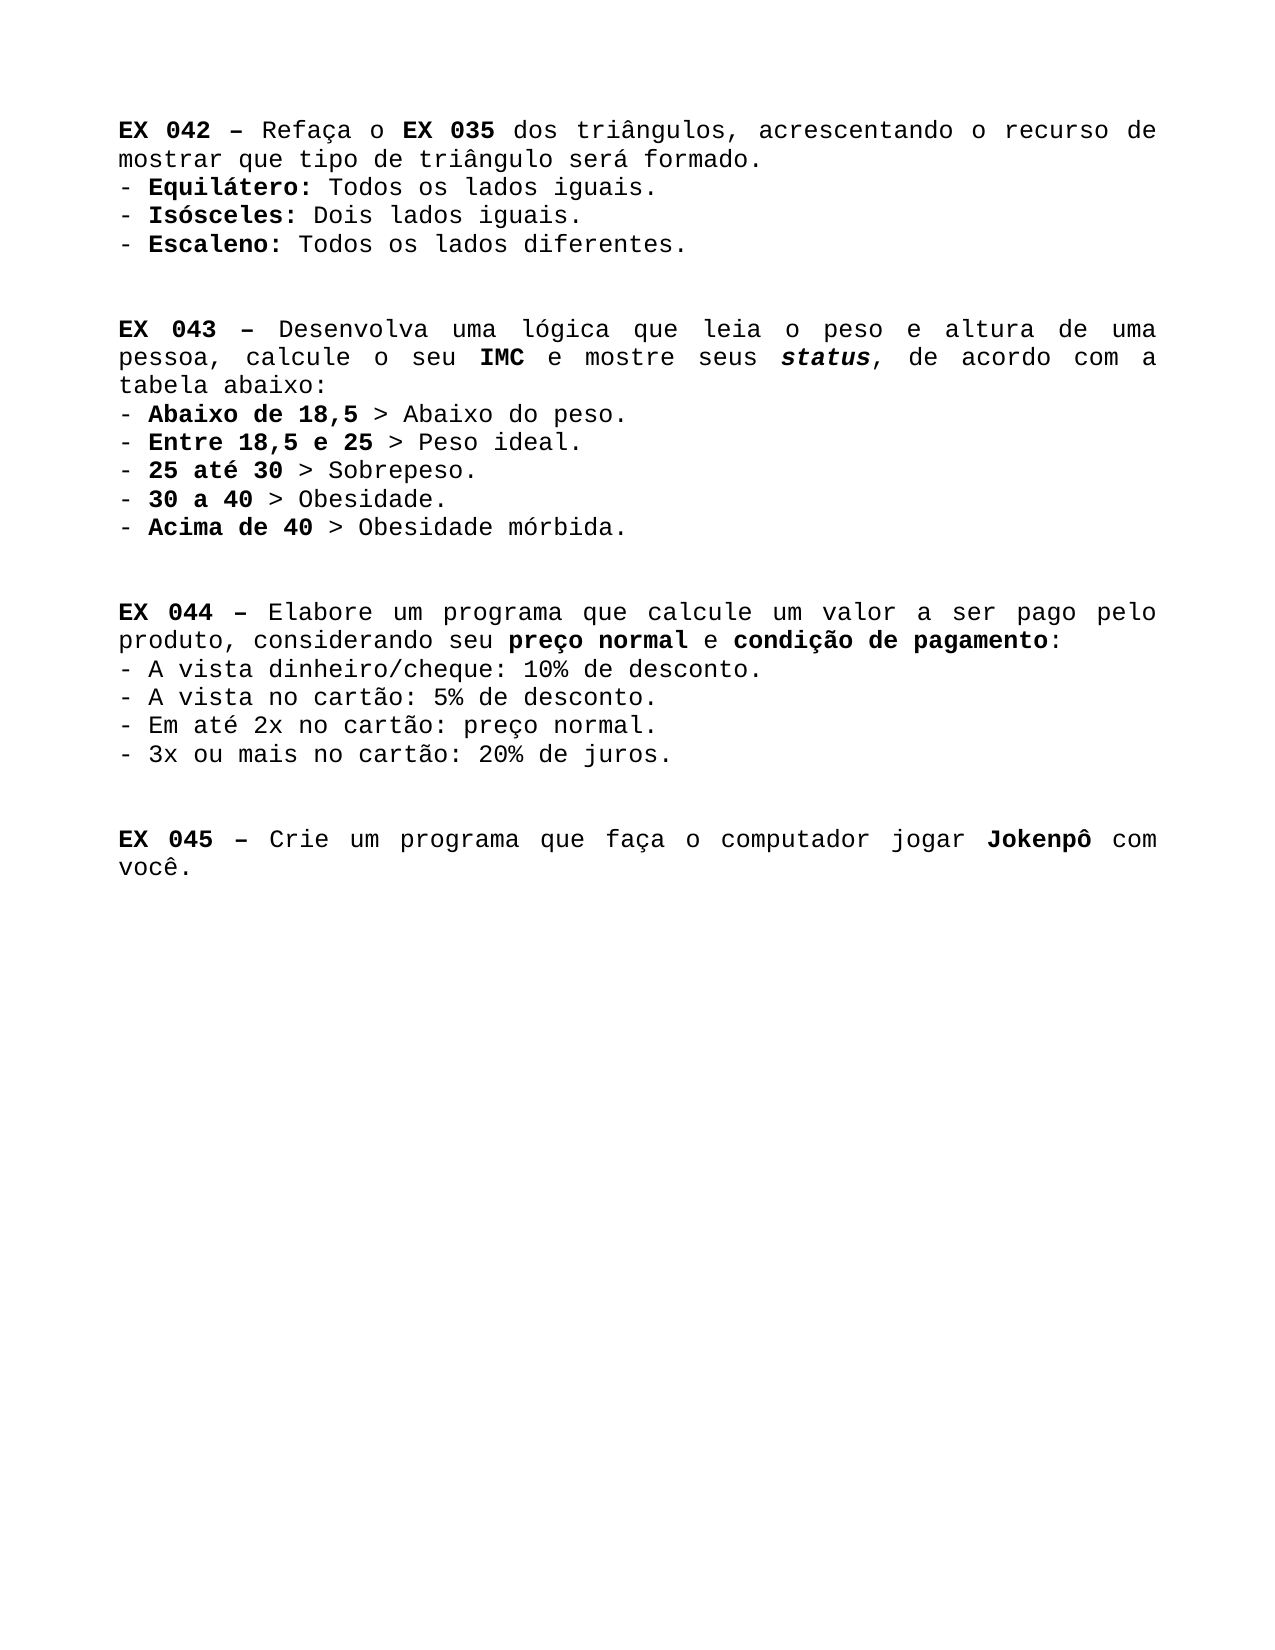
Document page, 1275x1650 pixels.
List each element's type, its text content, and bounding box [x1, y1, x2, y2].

text - Escaleno: Todos os lados diferentes. [118, 231, 1157, 260]
text - 25 até 30 > Sobrepeso. [118, 458, 1157, 486]
text EX 042 – Refaça o EX 035 dos triângulos, acrescentando o recurso de mostrar que tipo de triângulo será formado. [118, 118, 1157, 175]
text - Em até 2x no cartão: preço normal. [118, 713, 1157, 741]
text EX 045 – Crie um programa que faça o computador jogar Jokenpô com você. [118, 826, 1157, 883]
text - Isósceles: Dois lados iguais. [118, 203, 1157, 231]
text - 3x ou mais no cartão: 20% de juros. [118, 741, 1157, 770]
text - A vista no cartão: 5% de desconto. [118, 685, 1157, 713]
text EX 044 – Elabore um programa que calcule um valor a ser pago pelo produto, considerando seu preço normal e condição de pagamento: [118, 600, 1157, 656]
text - Abaixo de 18,5 > Abaixo do peso. [118, 401, 1157, 430]
text - A vista dinheiro/cheque: 10% de desconto. [118, 656, 1157, 685]
text - 30 a 40 > Obesidade. [118, 486, 1157, 515]
text - Entre 18,5 e 25 > Peso ideal. [118, 430, 1157, 458]
text - Acima de 40 > Obesidade mórbida. [118, 515, 1157, 543]
text - Equilátero: Todos os lados iguais. [118, 175, 1157, 203]
text EX 043 – Desenvolva uma lógica que leia o peso e altura de uma pessoa, calcule o seu IMC e mostre seus status, de acordo com a tabela abaixo: [118, 316, 1157, 401]
